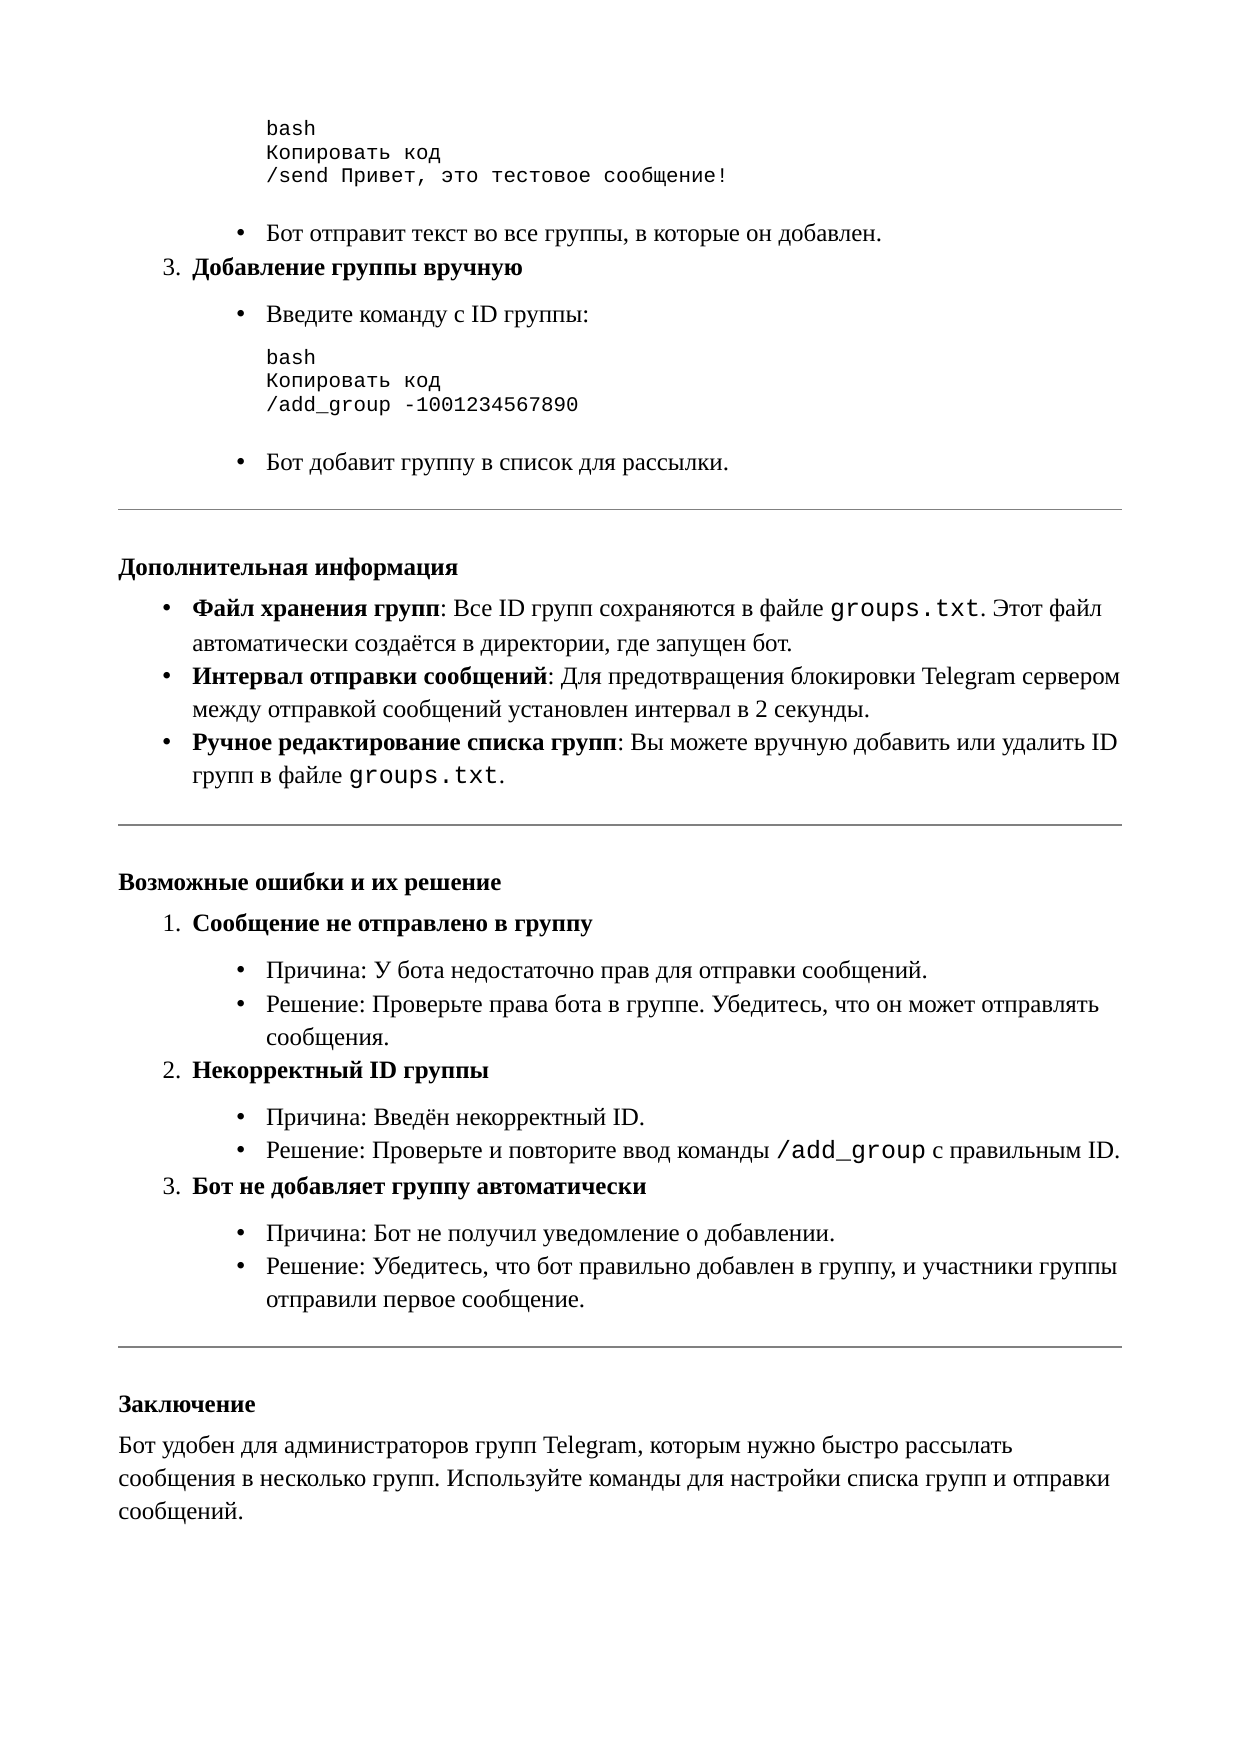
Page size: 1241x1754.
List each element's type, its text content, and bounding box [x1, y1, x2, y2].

list /add_group -1001234567890 [236, 394, 1122, 418]
list Причина: Введён некорректный ID. [236, 1102, 1122, 1131]
list Копировать код [236, 142, 1122, 165]
list Причина: Бот не получил уведомление о добавлении. [236, 1218, 1122, 1247]
list Причина: У бота недостаточно прав для отправки сообщений. [236, 956, 1122, 984]
list Сообщение не отправлено в группу [162, 908, 1122, 937]
list Ручное редактирование списка групп: Вы можете вручную добавить или удалить ID групп в файле groups.txt. [162, 727, 1122, 791]
list Некорректный ID группы [162, 1055, 1122, 1083]
list bash [236, 118, 1122, 142]
list Копировать код [236, 370, 1122, 394]
list Решение: Проверьте и повторите ввод команды /add_group с правильным ID. [236, 1135, 1122, 1166]
list Решение: Проверьте права бота в группе. Убедитесь, что он может отправлять сообщения. [236, 989, 1122, 1050]
list Решение: Убедитесь, что бот правильно добавлен в группу, и участники группы отправили первое сообщение. [236, 1251, 1122, 1313]
subtitle Возможные ошибки и их решение [118, 867, 1122, 896]
subtitle Заключение [118, 1389, 1122, 1417]
list Бот добавит группу в список для рассылки. [236, 447, 1122, 476]
list Введите команду с ID группы: [236, 299, 1122, 328]
list Файл хранения групп: Все ID групп сохраняются в файле groups.txt. Этот файл автоматически создаётся в директории, где запущен бот. [162, 593, 1122, 657]
list Бот отправит текст во все группы, в которые он добавлен. [236, 218, 1122, 247]
text Бот удобен для администраторов групп Telegram, которым нужно быстро рассылать сообщения в несколько групп. Используйте команды для настройки списка групп и отправки сообщений. [118, 1430, 1122, 1525]
subtitle Дополнительная информация [118, 552, 1122, 580]
list /send Привет, это тестовое сообщение! [236, 165, 1122, 189]
list Добавление группы вручную [162, 252, 1122, 280]
list bash [236, 347, 1122, 370]
list Бот не добавляет группу автоматически [162, 1171, 1122, 1199]
list Интервал отправки сообщений: Для предотвращения блокировки Telegram сервером между отправкой сообщений установлен интервал в 2 секунды. [162, 661, 1122, 723]
